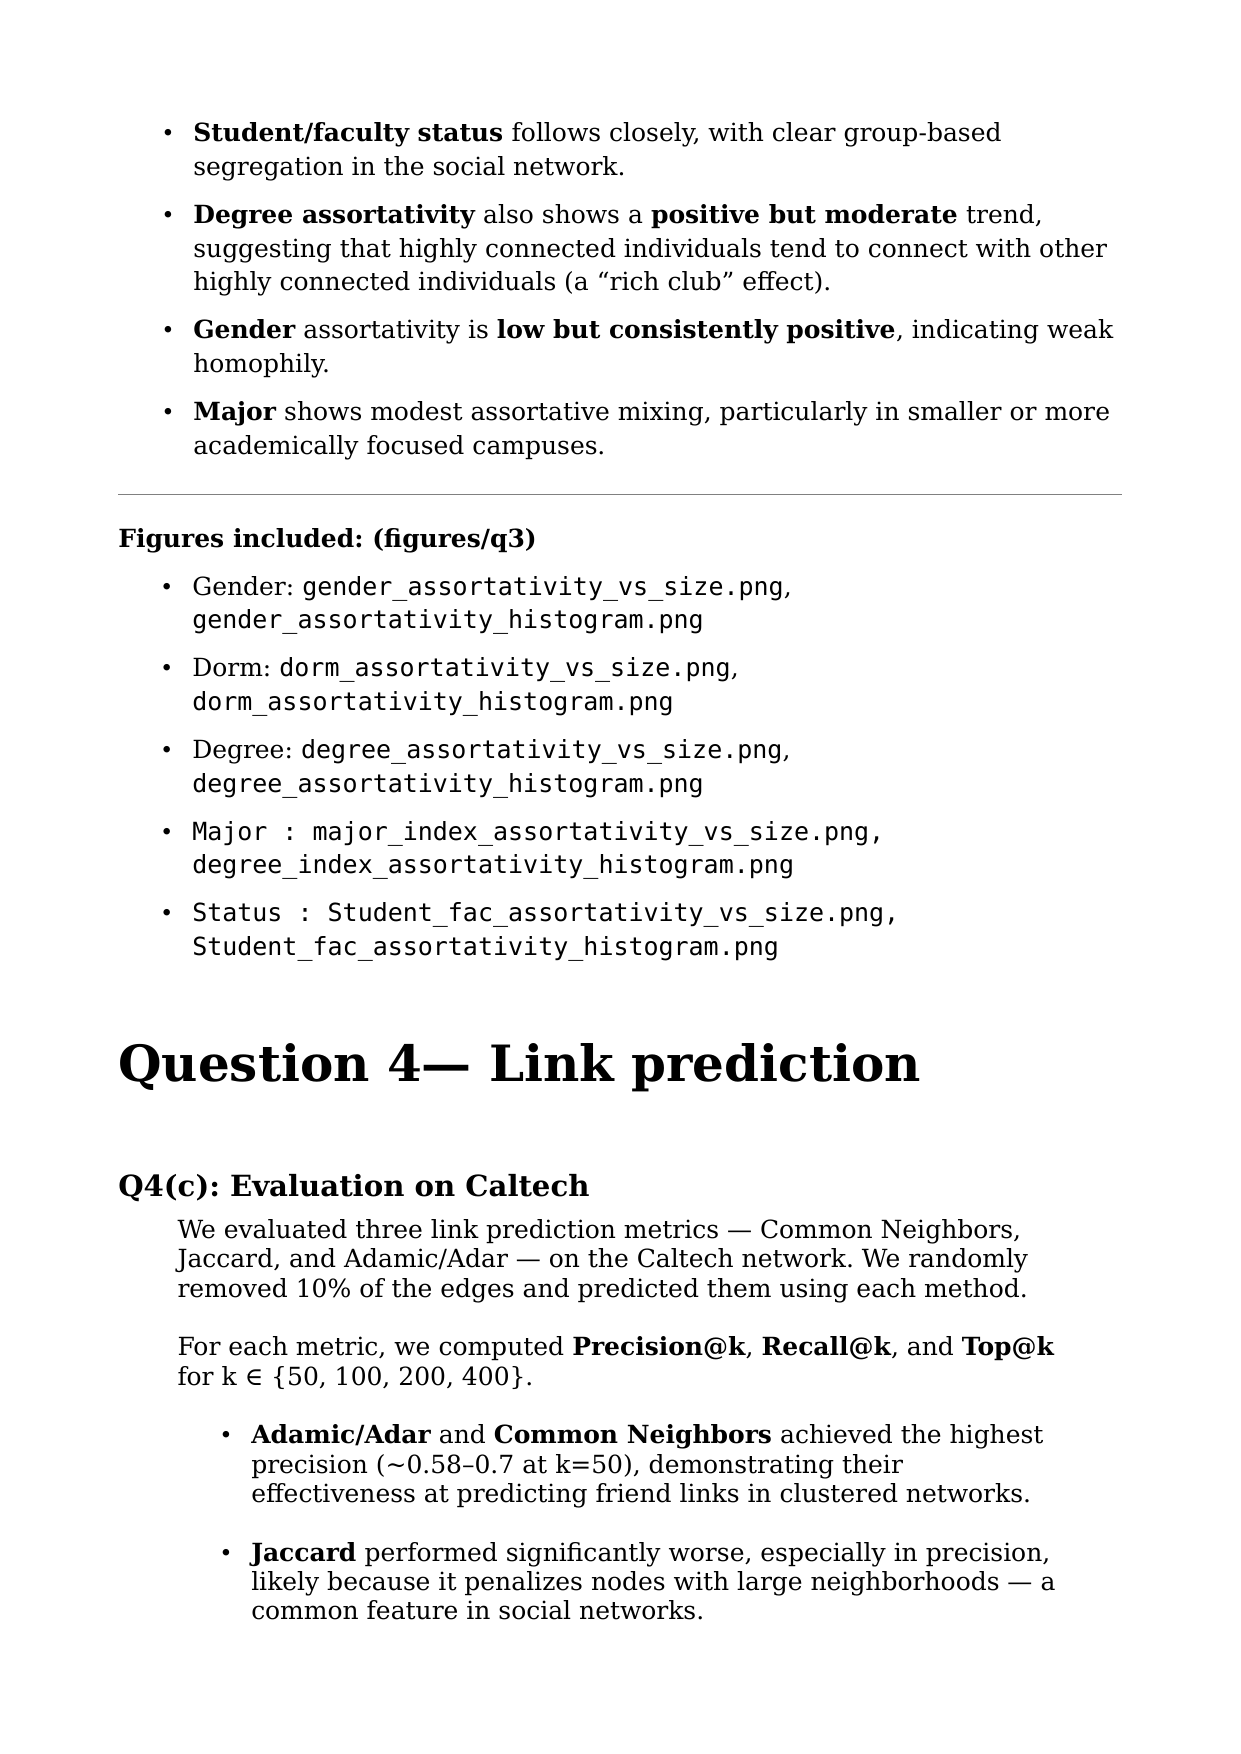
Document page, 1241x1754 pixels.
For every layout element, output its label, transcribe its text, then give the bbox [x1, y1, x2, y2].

list Gender: gender_assortativity_vs_size.png, gender_assortativity_histogram.png [162, 572, 1122, 635]
text For each metric, we computed Precision@k, Recall@k, and Top@k for k ∈ {50, 100, 200, 400}. [177, 1332, 1063, 1391]
text Figures included: (figures/q3) [118, 524, 1122, 553]
list Degree: degree_assortativity_vs_size.png, degree_assortativity_histogram.png [162, 735, 1122, 798]
list Jaccard performed significantly worse, especially in precision, likely because it penalizes nodes with large neighborhoods — a common feature in social networks. [222, 1538, 1063, 1625]
subtitle Question 4— Link prediction [118, 1034, 1122, 1093]
text We evaluated three link prediction metrics — Common Neighbors, Jaccard, and Adamic/Adar — on the Caltech network. We randomly removed 10% of the edges and predicted them using each method. [177, 1215, 1063, 1303]
subtitle Q4(c): Evaluation on Caltech [118, 1169, 1122, 1203]
list Major : major_index_assortativity_vs_size.png, degree_index_assortativity_histogram.png [162, 817, 1122, 880]
list Degree assortativity also shows a positive but moderate trend, suggesting that highly connected individuals tend to connect with other highly connected individuals (a “rich club” effect). [164, 200, 1122, 296]
list Adamic/Adar and Common Neighbors achieved the highest precision (~0.58–0.7 at k=50), demonstrating their effectiveness at predicting friend links in clustered networks. [222, 1420, 1063, 1508]
list Dorm: dorm_assortativity_vs_size.png, dorm_assortativity_histogram.png [162, 654, 1122, 716]
list Student/faculty status follows closely, with clear group-based segregation in the social network. [164, 118, 1122, 181]
list Status : Student_fac_assortativity_vs_size.png, Student_fac_assortativity_histogram.png [162, 899, 1122, 961]
list Major shows modest assortative mixing, particularly in smaller or more academically focused campuses. [164, 397, 1122, 460]
list Gender assortativity is low but consistently positive, indicating weak homophily. [164, 315, 1122, 378]
